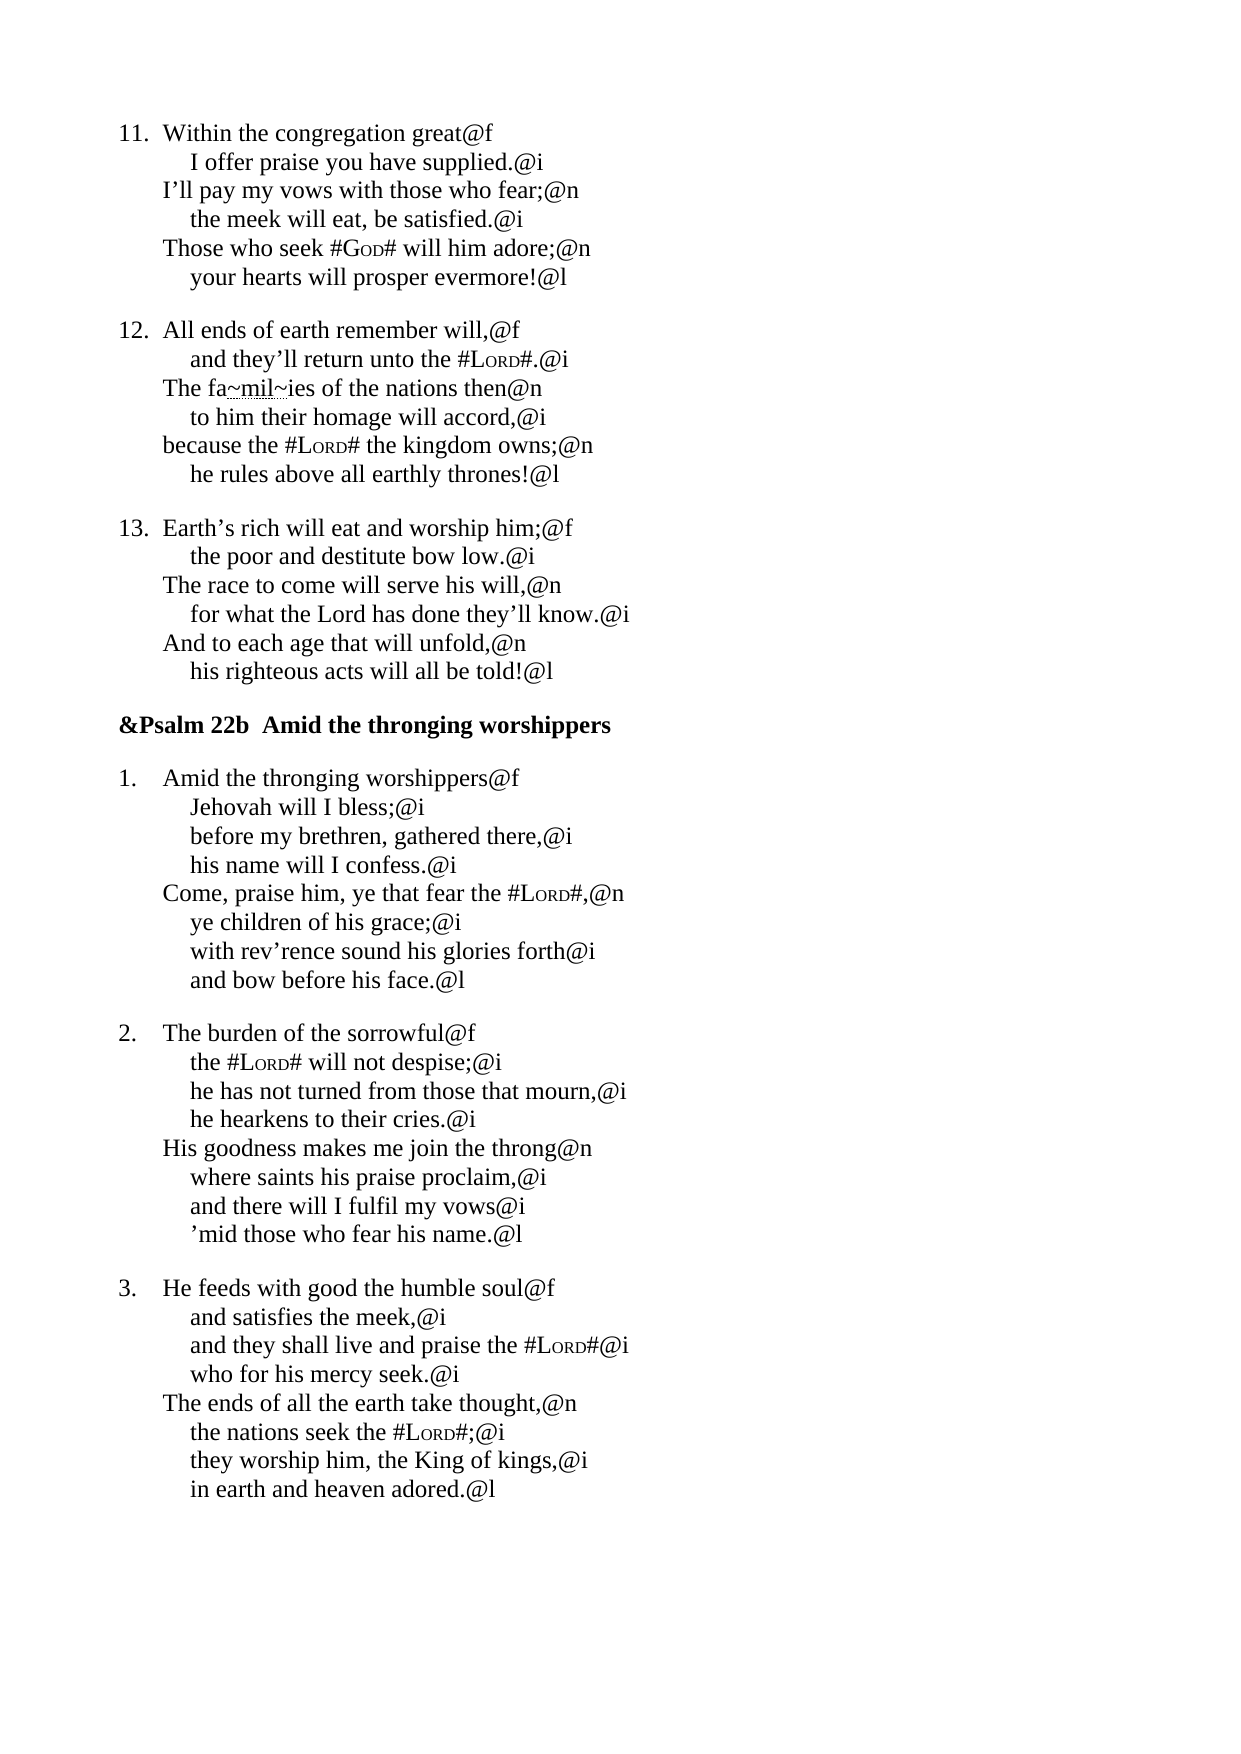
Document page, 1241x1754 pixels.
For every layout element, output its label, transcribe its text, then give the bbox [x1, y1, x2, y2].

text he has not turned from those that mourn,@i [171, 1076, 1122, 1104]
text he rules above all earthly thrones!@l [171, 459, 1122, 488]
text The ends of all the earth take thought,@n [162, 1388, 1122, 1417]
text for what the Lord has done they’ll know.@i [171, 599, 1122, 628]
subtitle &Psalm 22b Amid the thronging worshippers [118, 710, 1122, 739]
text 12. All ends of earth remember will,@f [118, 315, 1122, 344]
text your hearts will prosper evermore!@l [171, 262, 1122, 291]
text and they’ll return unto the #Lord#.@i [171, 344, 1122, 373]
text the poor and destitute bow low.@i [171, 541, 1122, 570]
text and satisfies the meek,@i [171, 1302, 1122, 1331]
text Jehovah will I bless;@i [171, 792, 1122, 821]
text because the #Lord# the kingdom owns;@n [162, 430, 1122, 459]
text they worship him, the King of kings,@i [171, 1446, 1122, 1474]
text who for his mercy seek.@i [171, 1359, 1122, 1388]
text and they shall live and praise the #Lord#@i [171, 1331, 1122, 1359]
text The fa~mil~ies of the nations then@n [162, 373, 1122, 402]
text to him their homage will accord,@i [171, 402, 1122, 430]
text 11. Within the congregation great@f [118, 118, 1122, 147]
text Those who seek #God# will him adore;@n [162, 233, 1122, 262]
text the #Lord# will not despise;@i [171, 1047, 1122, 1076]
text ’mid those who fear his name.@l [171, 1219, 1122, 1248]
text The race to come will serve his will,@n [162, 570, 1122, 599]
text Come, praise him, ye that fear the #Lord#,@n [162, 878, 1122, 907]
text 2. The burden of the sorrowful@f [118, 1018, 1122, 1047]
text in earth and heaven adored.@l [171, 1474, 1122, 1503]
text the meek will eat, be satisfied.@i [171, 204, 1122, 233]
text 13. Earth’s rich will eat and worship him;@f [118, 513, 1122, 541]
text And to each age that will unfold,@n [162, 628, 1122, 656]
text with rev’rence sound his glories forth@i [171, 936, 1122, 965]
text ye children of his grace;@i [171, 907, 1122, 936]
text His goodness makes me join the throng@n [162, 1133, 1122, 1162]
text his righteous acts will all be told!@l [171, 656, 1122, 685]
text I offer praise you have supplied.@i [171, 147, 1122, 176]
text 1. Amid the thronging worshippers@f [118, 763, 1122, 792]
text before my brethren, gathered there,@i [171, 821, 1122, 850]
text his name will I confess.@i [171, 850, 1122, 878]
text 3. He feeds with good the humble soul@f [118, 1273, 1122, 1302]
text he hearkens to their cries.@i [171, 1104, 1122, 1133]
text I’ll pay my vows with those who fear;@n [162, 176, 1122, 204]
text and bow before his face.@l [171, 965, 1122, 993]
text where saints his praise proclaim,@i [171, 1162, 1122, 1191]
text and there will I fulfil my vows@i [171, 1191, 1122, 1219]
text the nations seek the #Lord#;@i [171, 1417, 1122, 1446]
